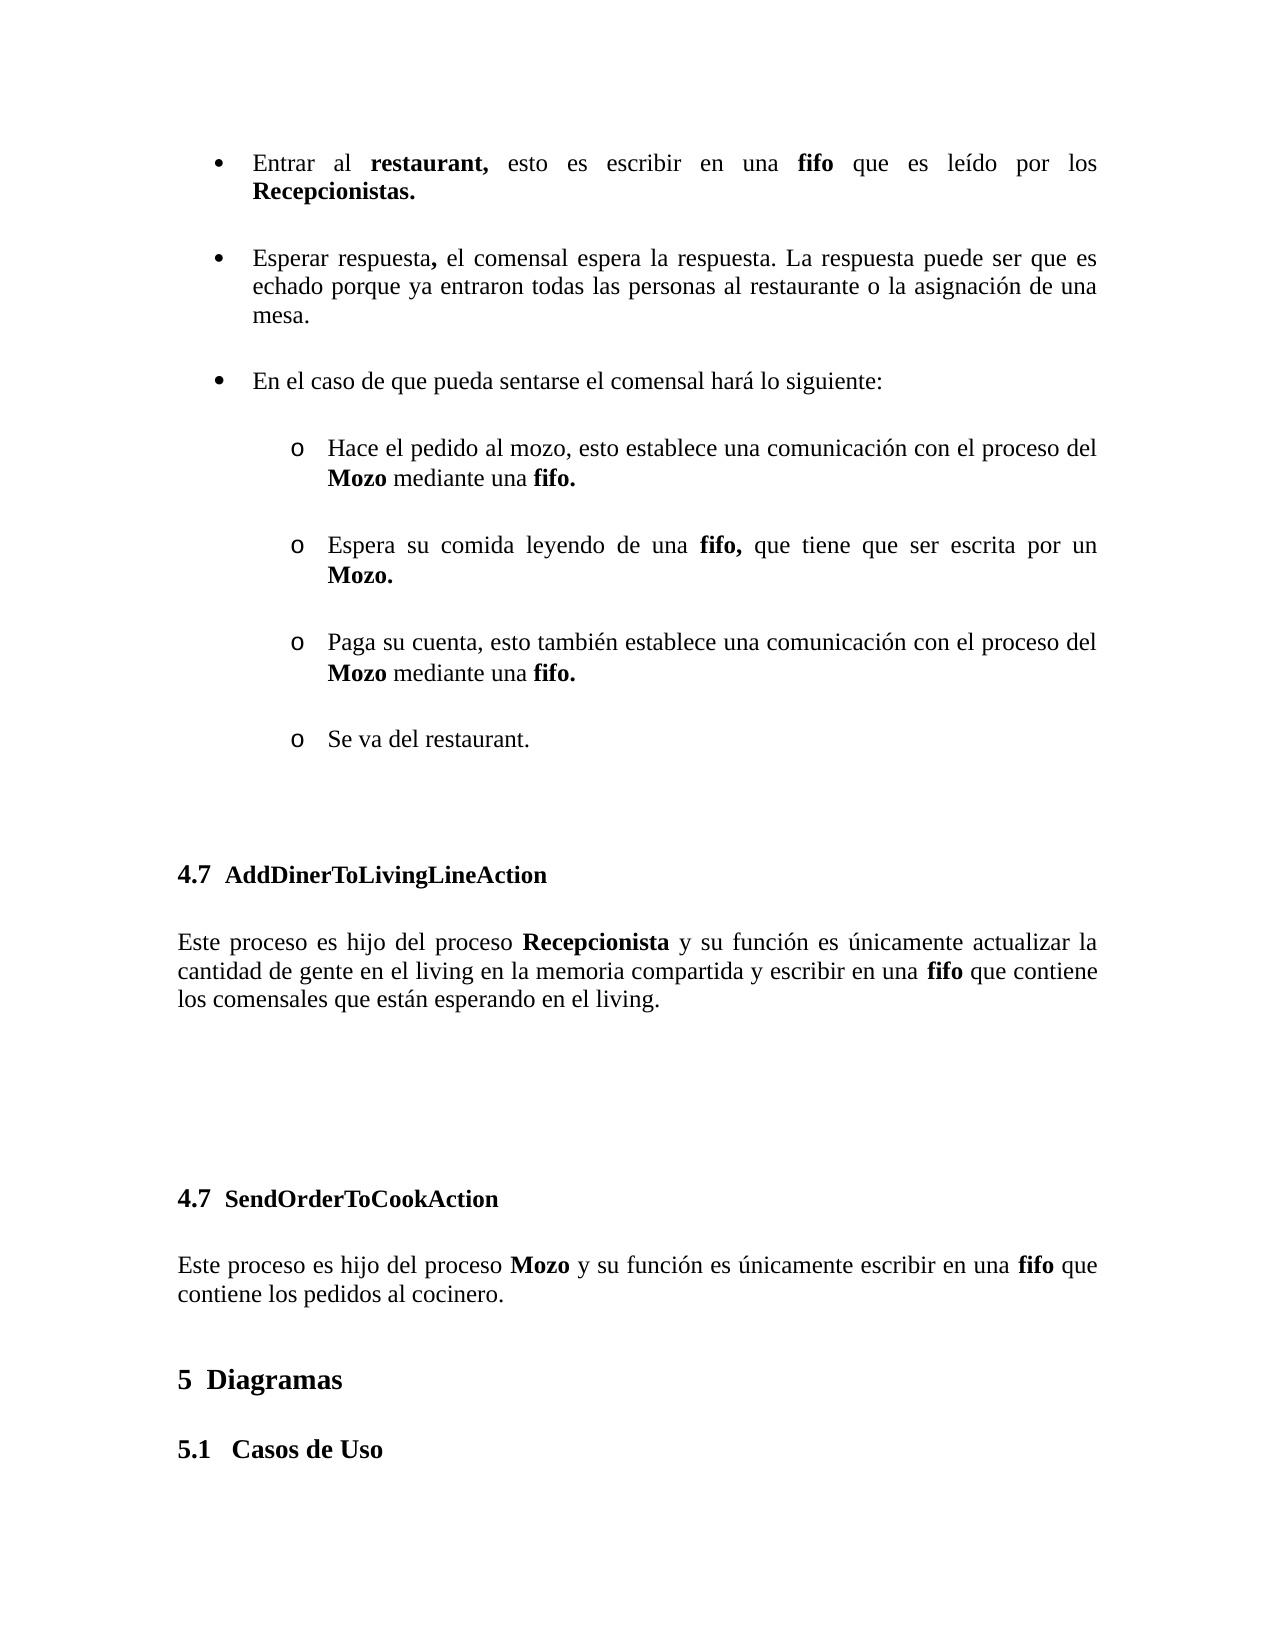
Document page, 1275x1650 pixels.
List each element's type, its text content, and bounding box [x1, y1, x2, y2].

text 5 Diagramas [153, 1362, 1098, 1396]
text 5.1 Casos de Uso [153, 1433, 1098, 1464]
text 4.7 SendOrderToCookAction [177, 1182, 1098, 1213]
list Se va del restaurant. [290, 724, 1098, 755]
list Hace el pedido al mozo, esto establece una comunicación con el proceso del Mozo mediante una fifo. [290, 433, 1098, 492]
list Espera su comida leyendo de una fifo, que tiene que ser escrita por un Mozo. [290, 530, 1098, 589]
list Paga su cuenta, esto también establece una comunicación con el proceso del Mozo mediante una fifo. [290, 627, 1098, 686]
list Entrar al restaurant, esto es escribir en una fifo que es leído por los Recepcionistas. [215, 148, 1098, 205]
text 4.7 AddDinerToLivingLineAction [177, 858, 1098, 889]
text Este proceso es hijo del proceso Recepcionista y su función es únicamente actualizar la cantidad de gente en el living en la memoria compartida y escribir en una fifo que contiene los comensales que están esperando en el living. [177, 927, 1098, 1013]
list Esperar respuesta, el comensal espera la respuesta. La respuesta puede ser que es echado porque ya entraron todas las personas al restaurante o la asignación de una mesa. [215, 243, 1098, 329]
text Este proceso es hijo del proceso Mozo y su función es únicamente escribir en una fifo que contiene los pedidos al cocinero. [177, 1251, 1098, 1308]
list En el caso de que pueda sentarse el comensal hará lo siguiente: [215, 366, 1098, 395]
